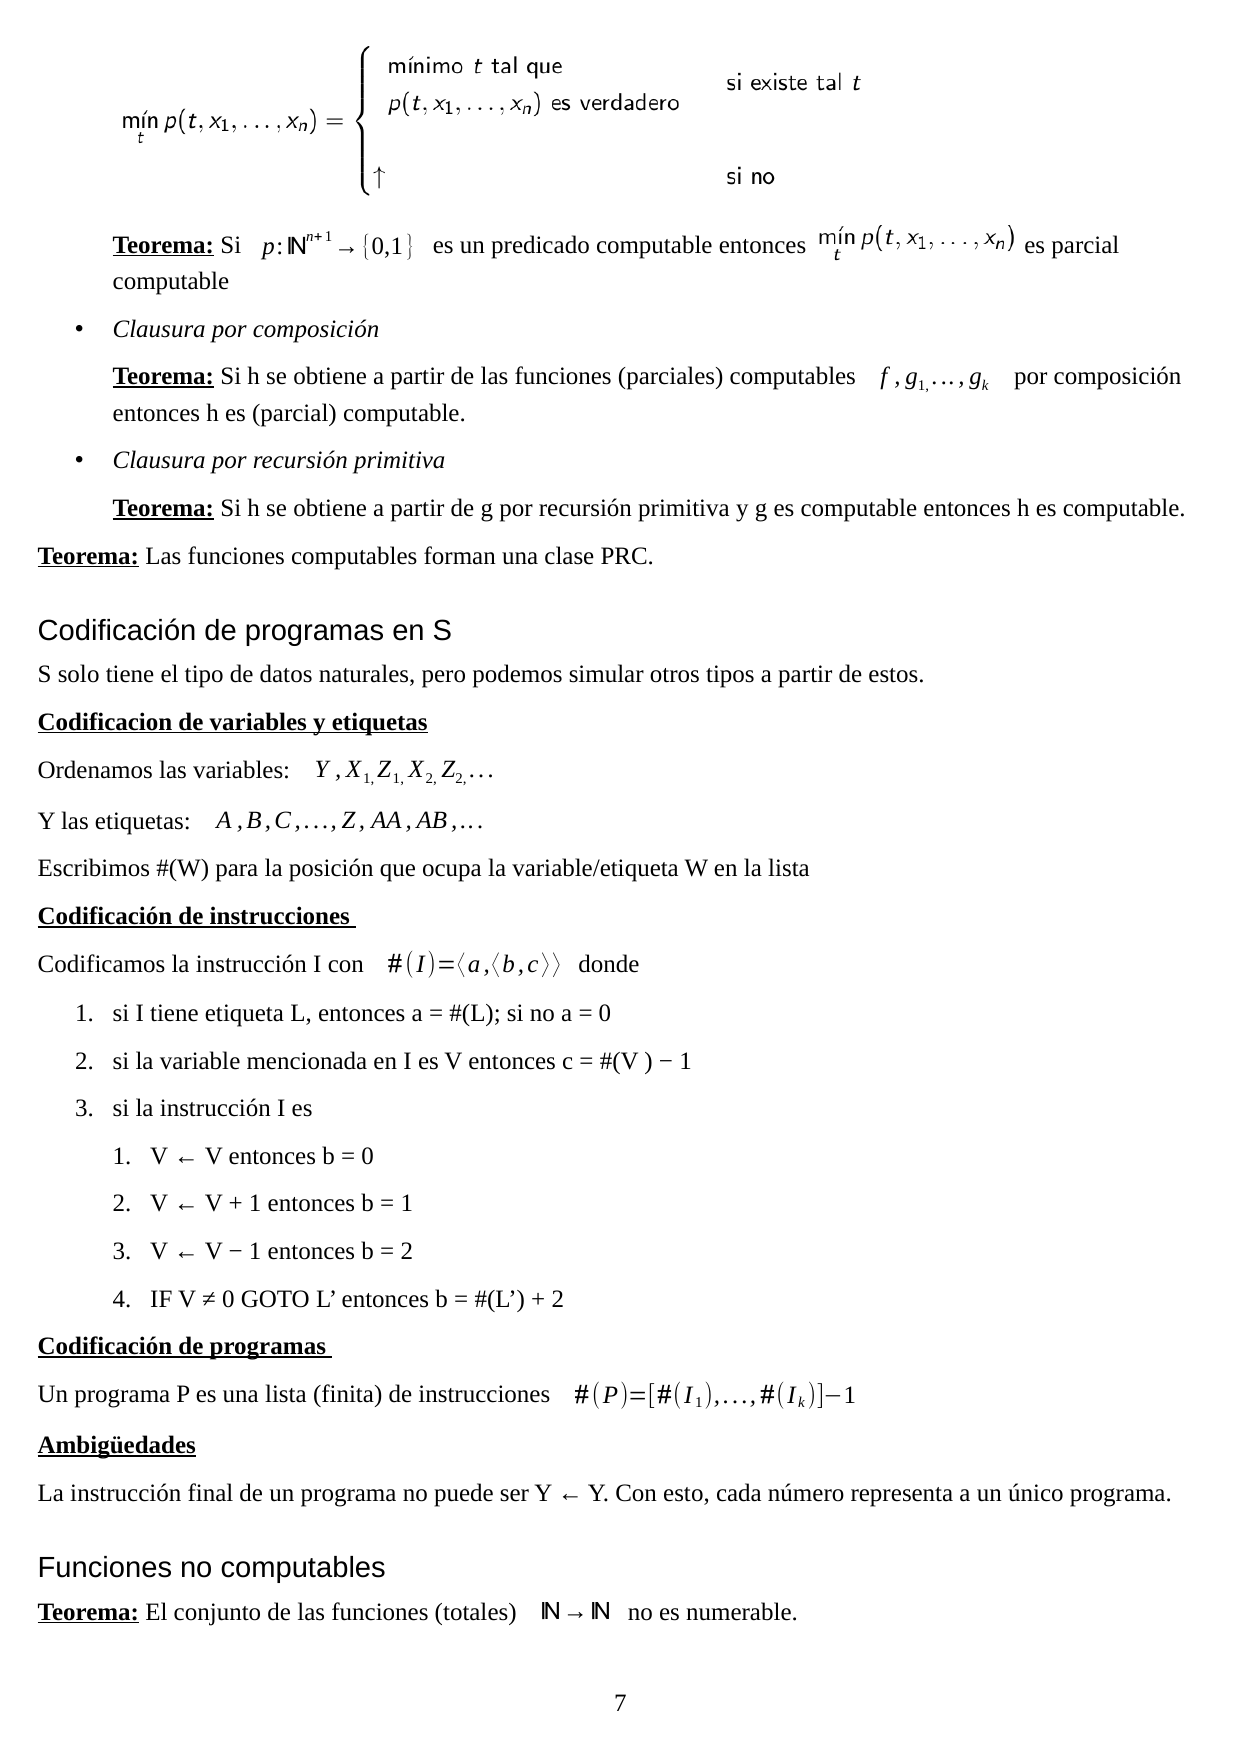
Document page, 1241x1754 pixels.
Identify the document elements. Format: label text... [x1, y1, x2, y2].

text Y las etiquetas: [37, 806, 1203, 835]
list Clausura por composición [75, 314, 1203, 342]
list V ← V entonces b = 0 [112, 1141, 1203, 1170]
text Un programa P es una lista (finita) de instrucciones [37, 1379, 1203, 1411]
text Escribimos #(W) para la posición que ocupa la variable/etiqueta W en la lista [37, 853, 1203, 882]
list Teorema: Si h se obtiene a partir de las funciones (parciales) computables por composición entonces h es (parcial) computable. [75, 361, 1203, 427]
text S solo tiene el tipo de datos naturales, pero podemos simular otros tipos a partir de estos. [37, 659, 1203, 688]
list IF V ≠ 0 GOTO L’ entonces b = #(L’) + 2 [112, 1284, 1203, 1312]
list Teorema: Sies un predicado computable entonces es parcial computable [75, 226, 1203, 295]
text Codificacion de variables y etiquetas [37, 707, 1203, 736]
text Codificación de programas [37, 1331, 1203, 1360]
list Clausura por recursión primitiva [75, 446, 1203, 474]
text Teorema: El conjunto de las funciones (totales) no es numerable. [37, 1597, 1203, 1625]
list V ← V − 1 entonces b = 2 [112, 1236, 1203, 1265]
subtitle Funciones no computables [37, 1551, 1203, 1584]
text Teorema: Las funciones computables forman una clase PRC. [37, 541, 1203, 569]
list V ← V + 1 entonces b = 1 [112, 1188, 1203, 1217]
list si la instrucción I es [75, 1093, 1203, 1122]
list si la variable mencionada en I es V entonces c = #(V ) − 1 [75, 1046, 1203, 1074]
subtitle Codificación de programas en S [37, 613, 1203, 647]
text Codificación de instrucciones [37, 901, 1203, 930]
text Ordenamos las variables: [37, 755, 1203, 787]
picture [112, 37, 868, 207]
text La instrucción final de un programa no puede ser Y ← Y. Con esto, cada número representa a un único programa. [37, 1478, 1203, 1507]
text Ambigüedades [37, 1430, 1203, 1459]
list Teorema: Si h se obtiene a partir de g por recursión primitiva y g es computable entonces h es computable. [75, 493, 1203, 522]
text Codificamos la instrucción I con donde [37, 949, 1203, 979]
list si I tiene etiqueta L, entonces a = #(L); si no a = 0 [75, 998, 1203, 1027]
picture [812, 225, 1018, 262]
